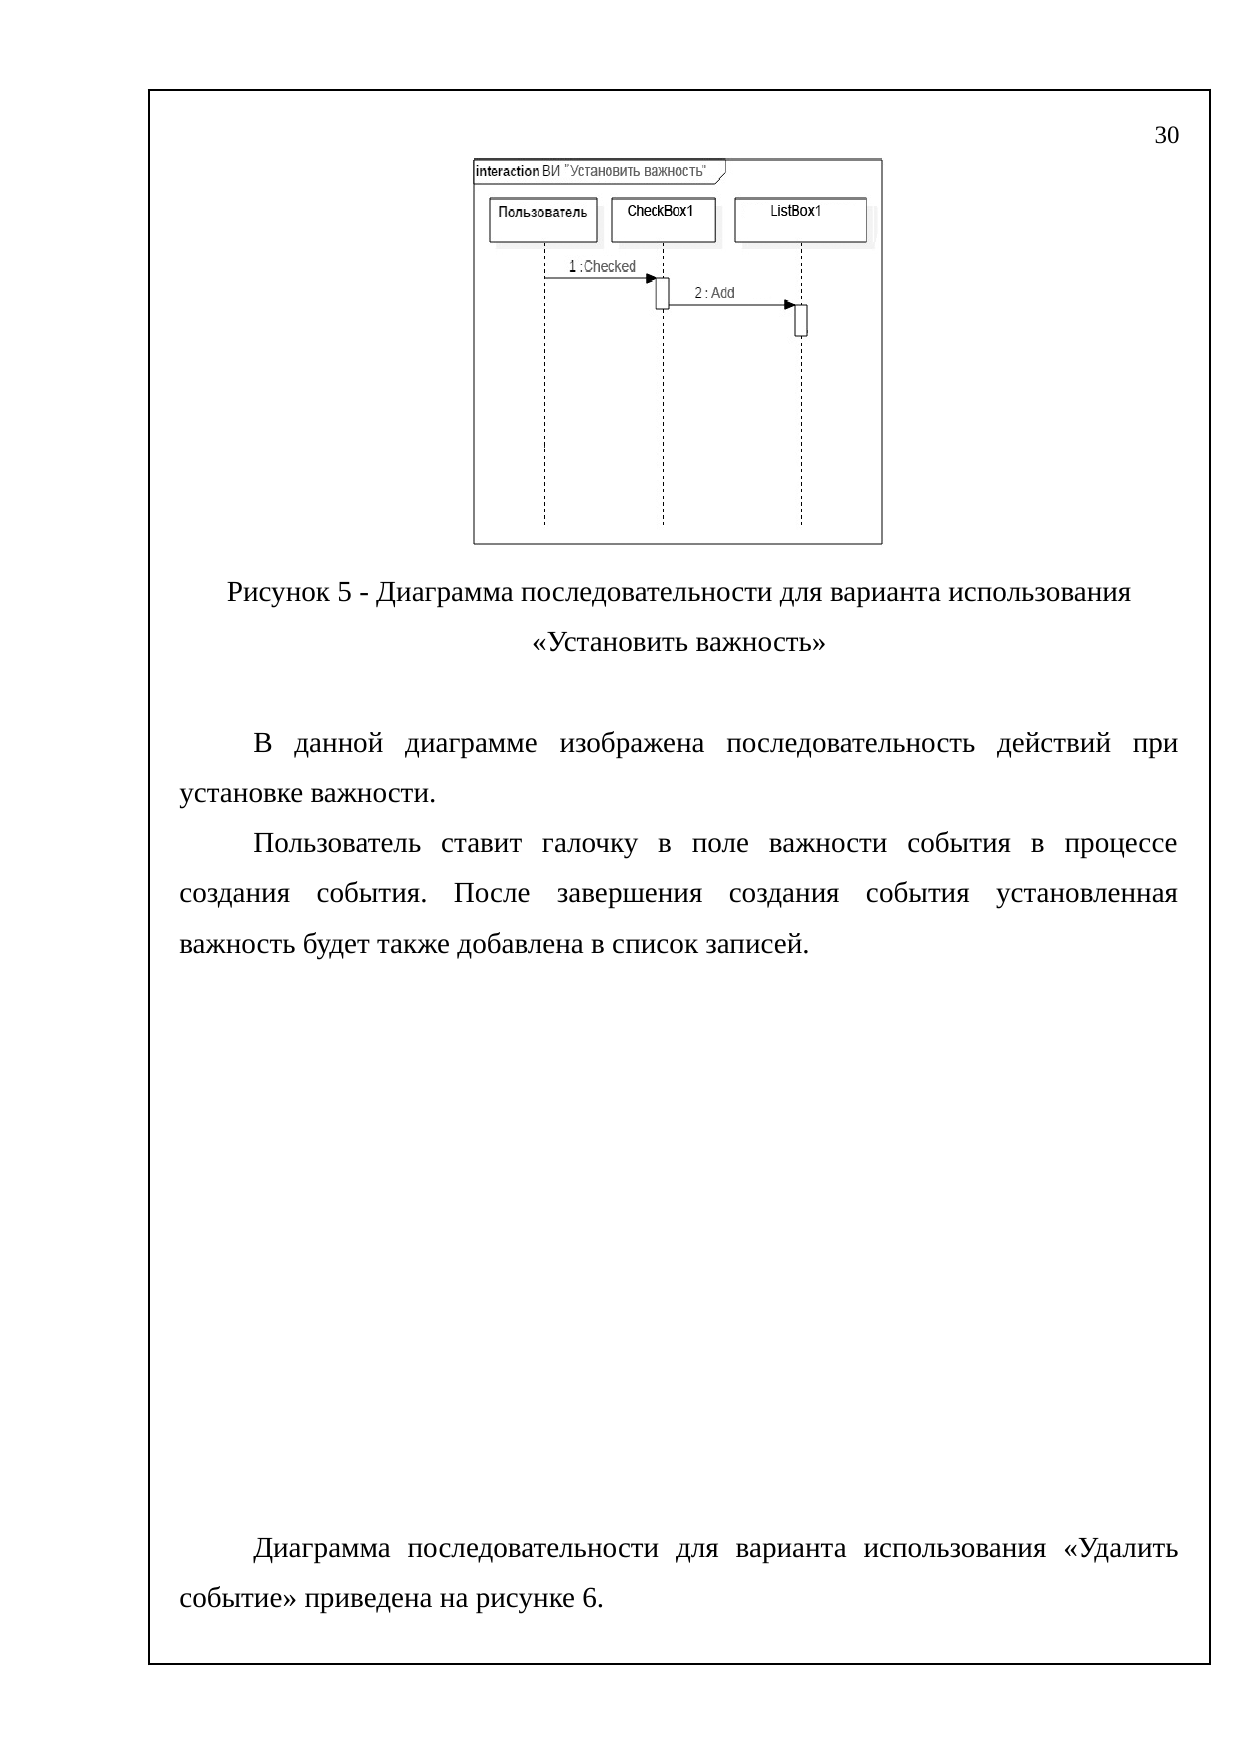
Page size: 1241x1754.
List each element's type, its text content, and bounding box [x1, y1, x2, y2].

text Пользователь ставит галочку в поле важности события в процессе создания события. После завершения создания события установленная важность будет также добавлена в список записей. [179, 825, 1179, 959]
text В данной диаграмме изображена последовательность действий при установке важности. [179, 725, 1179, 808]
text Рисунок 5 - Диаграмма последовательности для варианта использования «Установить важность» [179, 149, 1179, 658]
text Диаграмма последовательности для варианта использования «Удалить событие» приведена на рисунке 6. [179, 1530, 1179, 1613]
